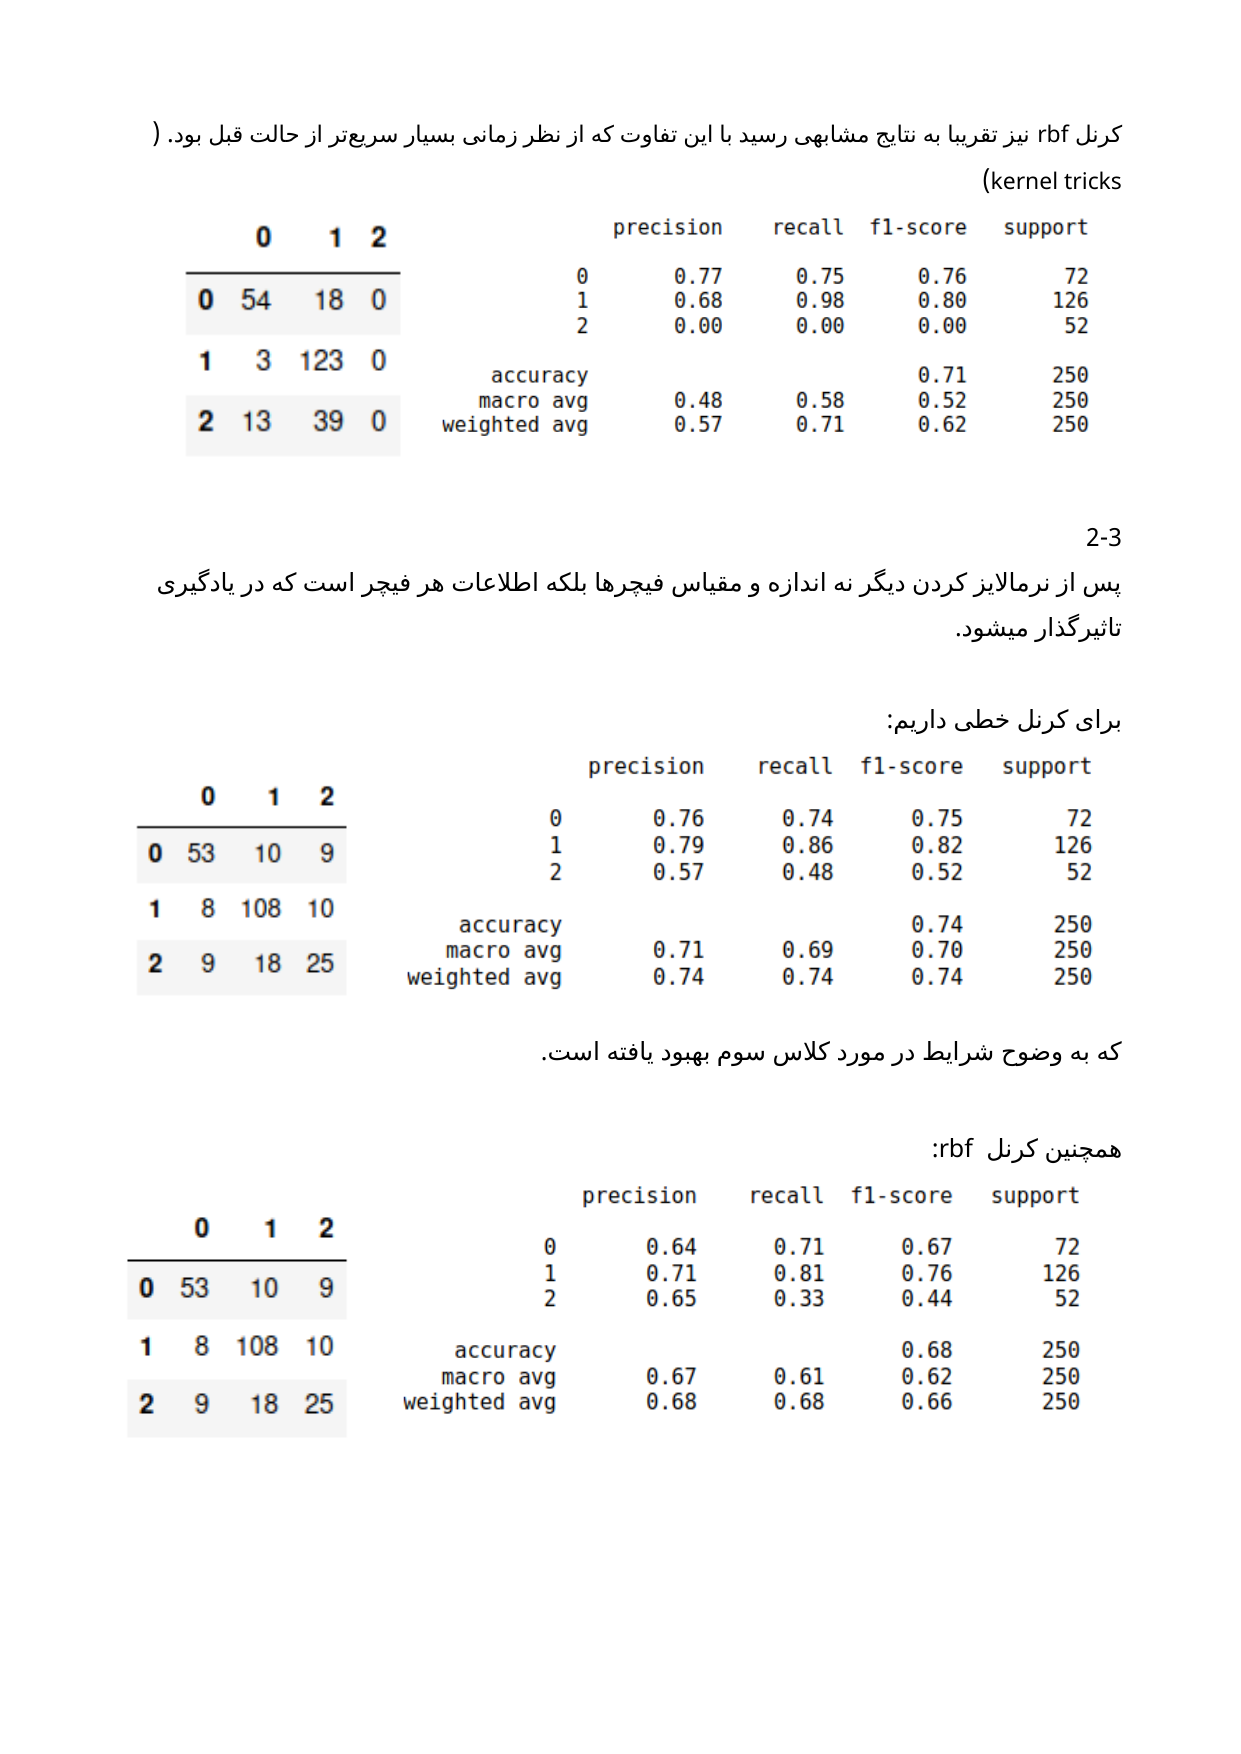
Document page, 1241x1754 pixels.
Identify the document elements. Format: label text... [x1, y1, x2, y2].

text همچنین کرنل rbf: [118, 1130, 1122, 1167]
picture [118, 1181, 1122, 1450]
text پس از نرمالایز کردن دیگر نه اندازه‌ و مقیاس فیچر‌ها بلکه اطلاعات هر فیچر است که در یادگیری تاثیرگذار میشود. [118, 569, 1122, 647]
text کرنل rbf نیز تقریبا به نتایج مشابهی رسید با این تفاوت که از نظر زمانی بسیار سریع‌تر از حالت قبل بود. (kernel tricks) [118, 118, 1122, 200]
picture [174, 212, 1122, 465]
picture [128, 751, 1122, 1026]
text که به وضوح شرایط در مورد کلاس سوم بهبود یافته است. [118, 1038, 1122, 1071]
text 2-3 [118, 524, 1122, 557]
text برای کرنل خطی داریم: [118, 706, 1122, 739]
